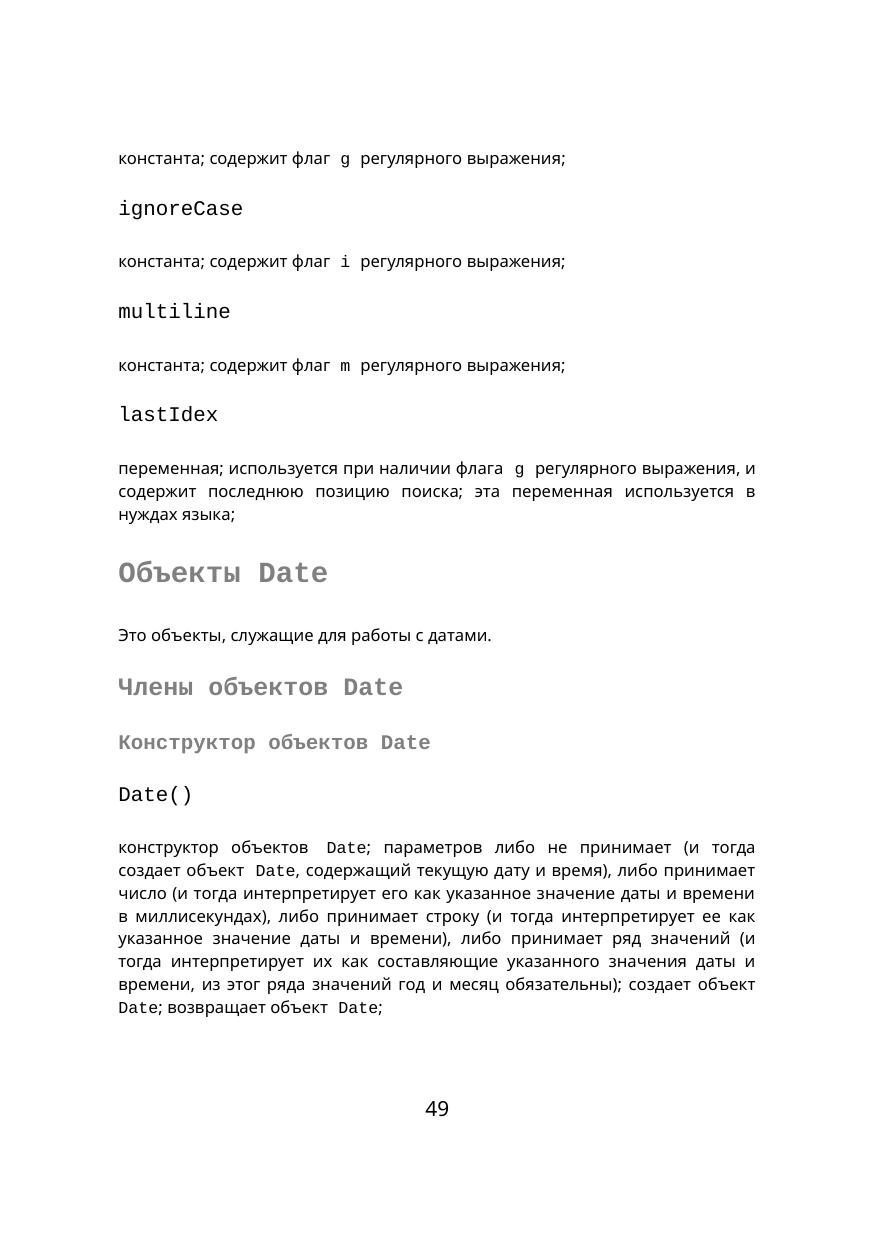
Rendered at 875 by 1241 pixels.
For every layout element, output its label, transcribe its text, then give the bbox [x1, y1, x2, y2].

text ignoreCase [118, 198, 756, 221]
text константа; содержит флаг m регулярного выражения; [118, 353, 756, 376]
text Конструктор объектов Date [118, 732, 756, 755]
text константа; содержит флаг g регулярного выражения; [118, 147, 756, 169]
text Date() [118, 784, 756, 807]
text Объекты Date [118, 558, 756, 591]
text константа; содержит флаг i регулярного выражения; [118, 250, 756, 273]
text lastIdex [118, 404, 756, 428]
text Члены объектов Date [118, 675, 756, 703]
text multiline [118, 301, 756, 325]
text конструктор объектов Date; параметров либо не принимает (и тогда создает объект Date, содержащий текущую дату и время), либо принимает число (и тогда интерпретирует его как указанное значение даты и времени в миллисекундах), либо принимает строку (и тогда интерпретирует ее как указанное значение даты и времени), либо принимает ряд значений (и тогда интерпретирует их как составляющие указанного значения даты и времени, из этог ряда значений год и месяц обязательны); создает объект Date; возвращает объект Date; [118, 836, 756, 1018]
text Это объекты, служащие для работы с датами. [118, 624, 756, 647]
text переменная; используется при наличии флага g регулярного выражения, и содержит последнюю позицию поиска; эта переменная используется в нуждах языка; [118, 457, 756, 525]
